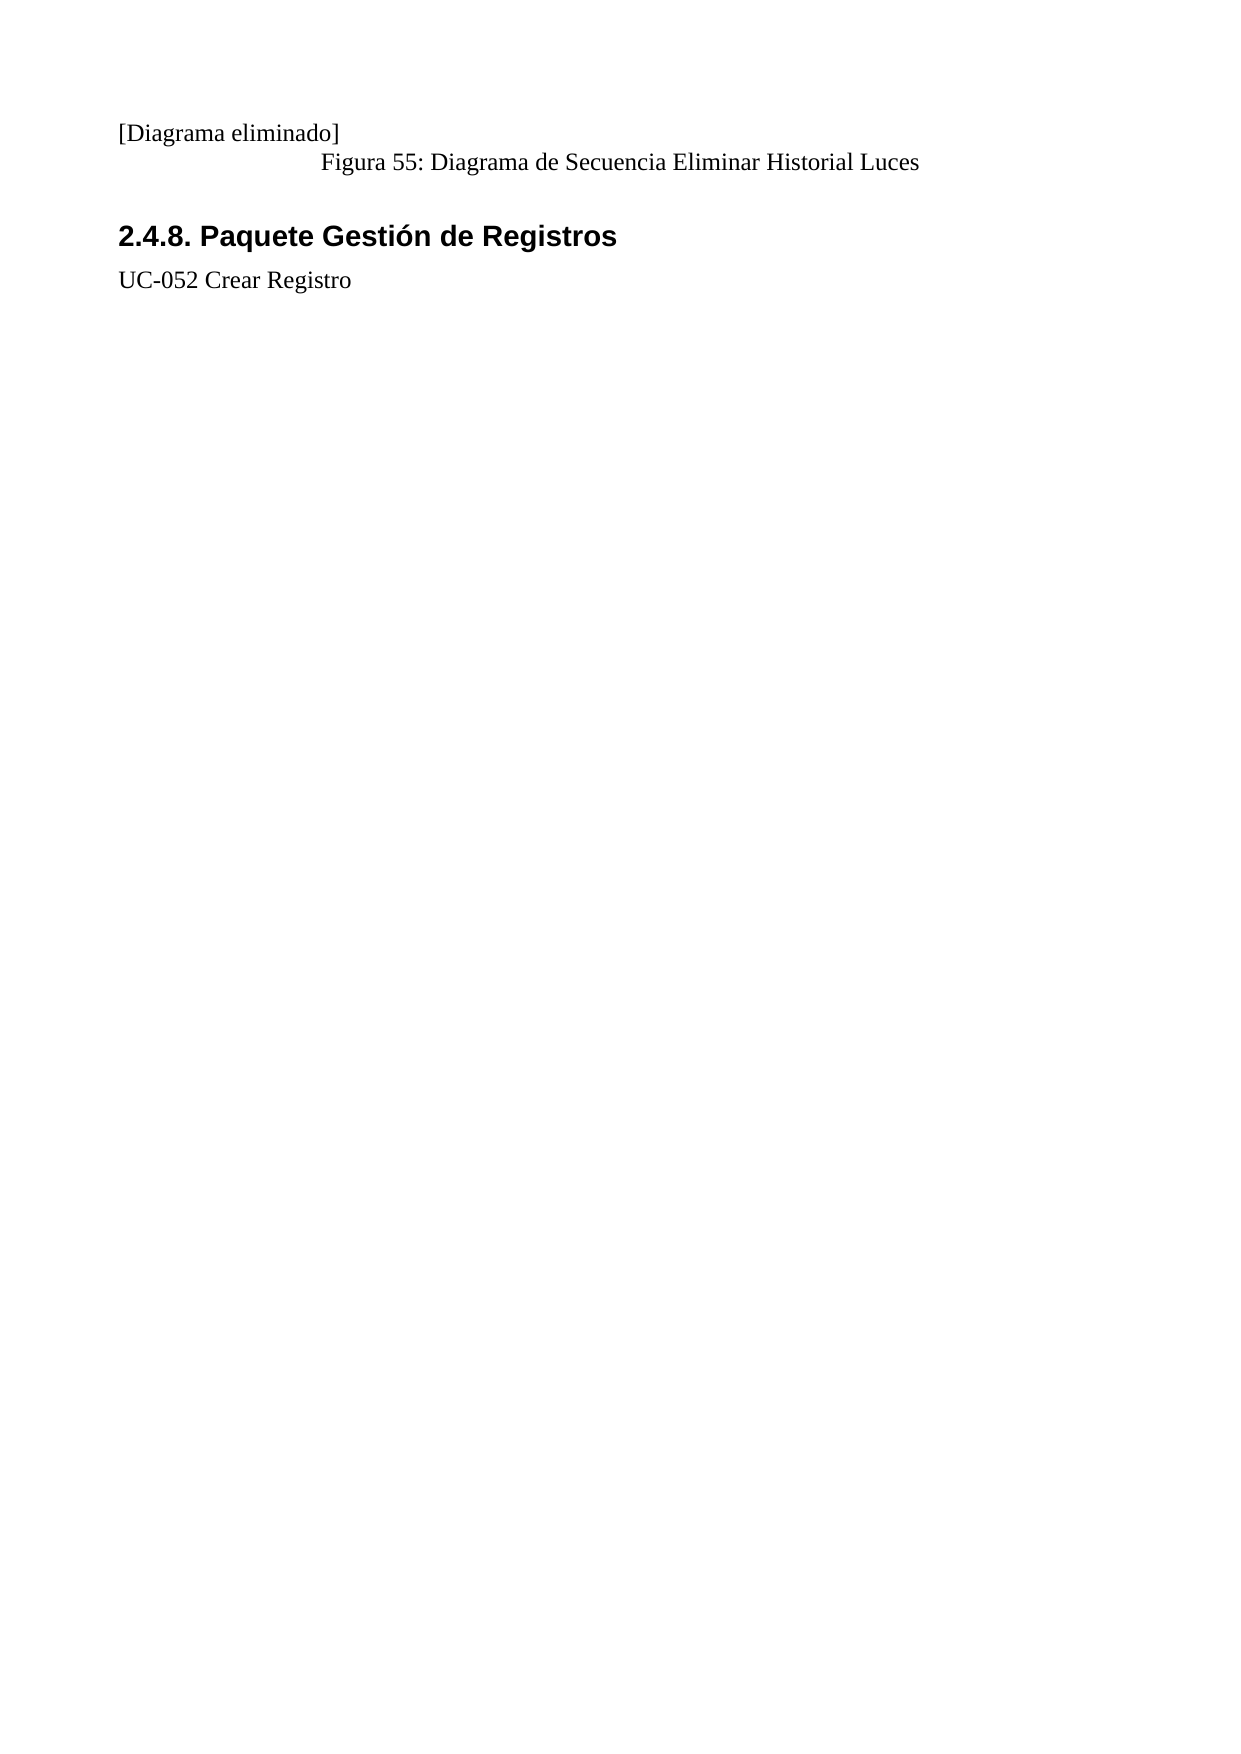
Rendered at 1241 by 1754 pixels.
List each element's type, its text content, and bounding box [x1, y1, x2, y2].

text Figura 55: Diagrama de Secuencia Eliminar Historial Luces [118, 147, 1122, 176]
text UC-052 Crear Registro [118, 265, 1122, 294]
subtitle 2.4.8. Paquete Gestión de Registros [118, 219, 1122, 253]
text [Diagrama eliminado] [118, 118, 1122, 147]
